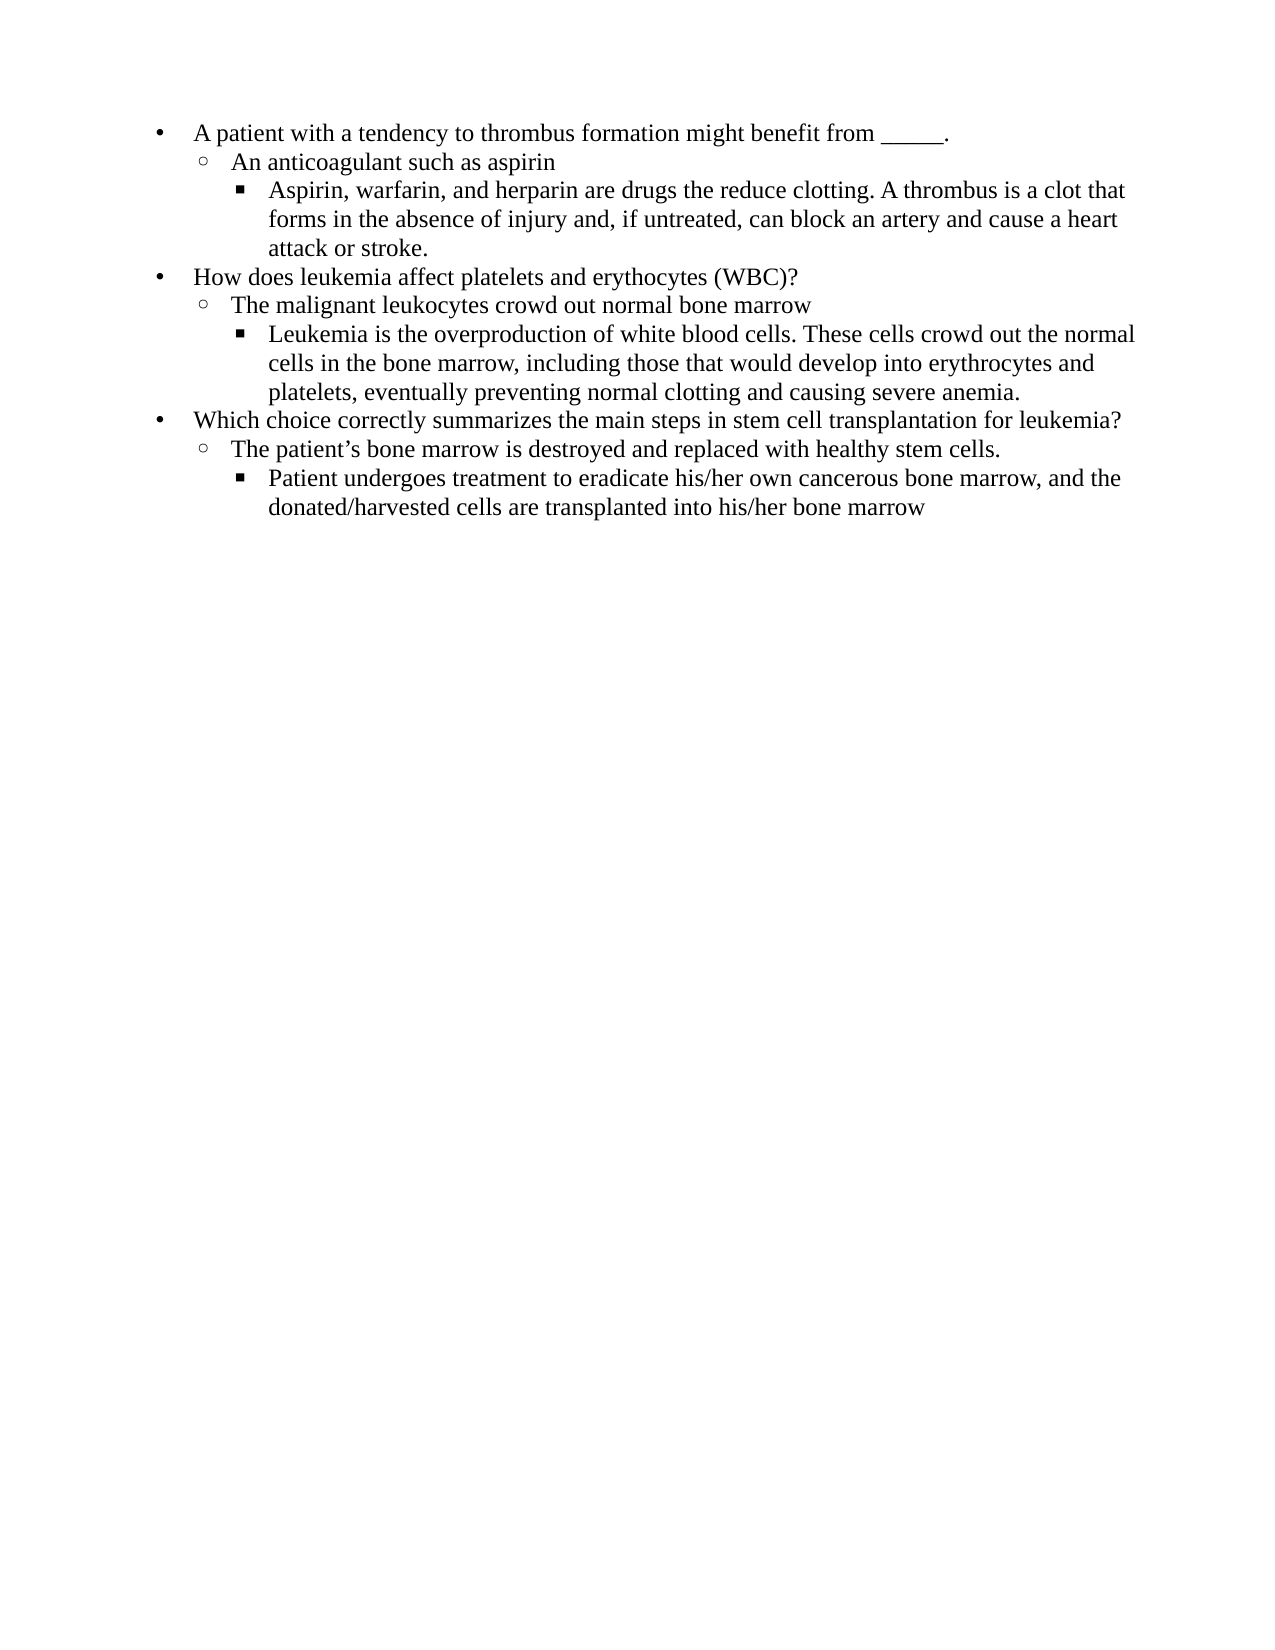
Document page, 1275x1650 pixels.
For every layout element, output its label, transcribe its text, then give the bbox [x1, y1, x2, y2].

list The patient’s bone marrow is destroyed and replaced with healthy stem cells. [193, 434, 1157, 463]
list Leukemia is the overproduction of white blood cells. These cells crowd out the normal cells in the bone marrow, including those that would develop into erythrocytes and platelets, eventually preventing normal clotting and causing severe anemia. [231, 319, 1157, 406]
list An anticoagulant such as aspirin [193, 147, 1157, 176]
list How does leukemia affect platelets and erythocytes (WBC)? [156, 262, 1157, 291]
list The malignant leukocytes crowd out normal bone marrow [193, 291, 1157, 319]
list A patient with a tendency to thrombus formation might benefit from _____. [156, 118, 1157, 147]
list Which choice correctly summarizes the main steps in stem cell transplantation for leukemia? [156, 406, 1157, 434]
list Aspirin, warfarin, and herparin are drugs the reduce clotting. A thrombus is a clot that forms in the absence of injury and, if untreated, can block an artery and cause a heart attack or stroke. [231, 176, 1157, 262]
list Patient undergoes treatment to eradicate his/her own cancerous bone marrow, and the donated/harvested cells are transplanted into his/her bone marrow [231, 463, 1157, 521]
